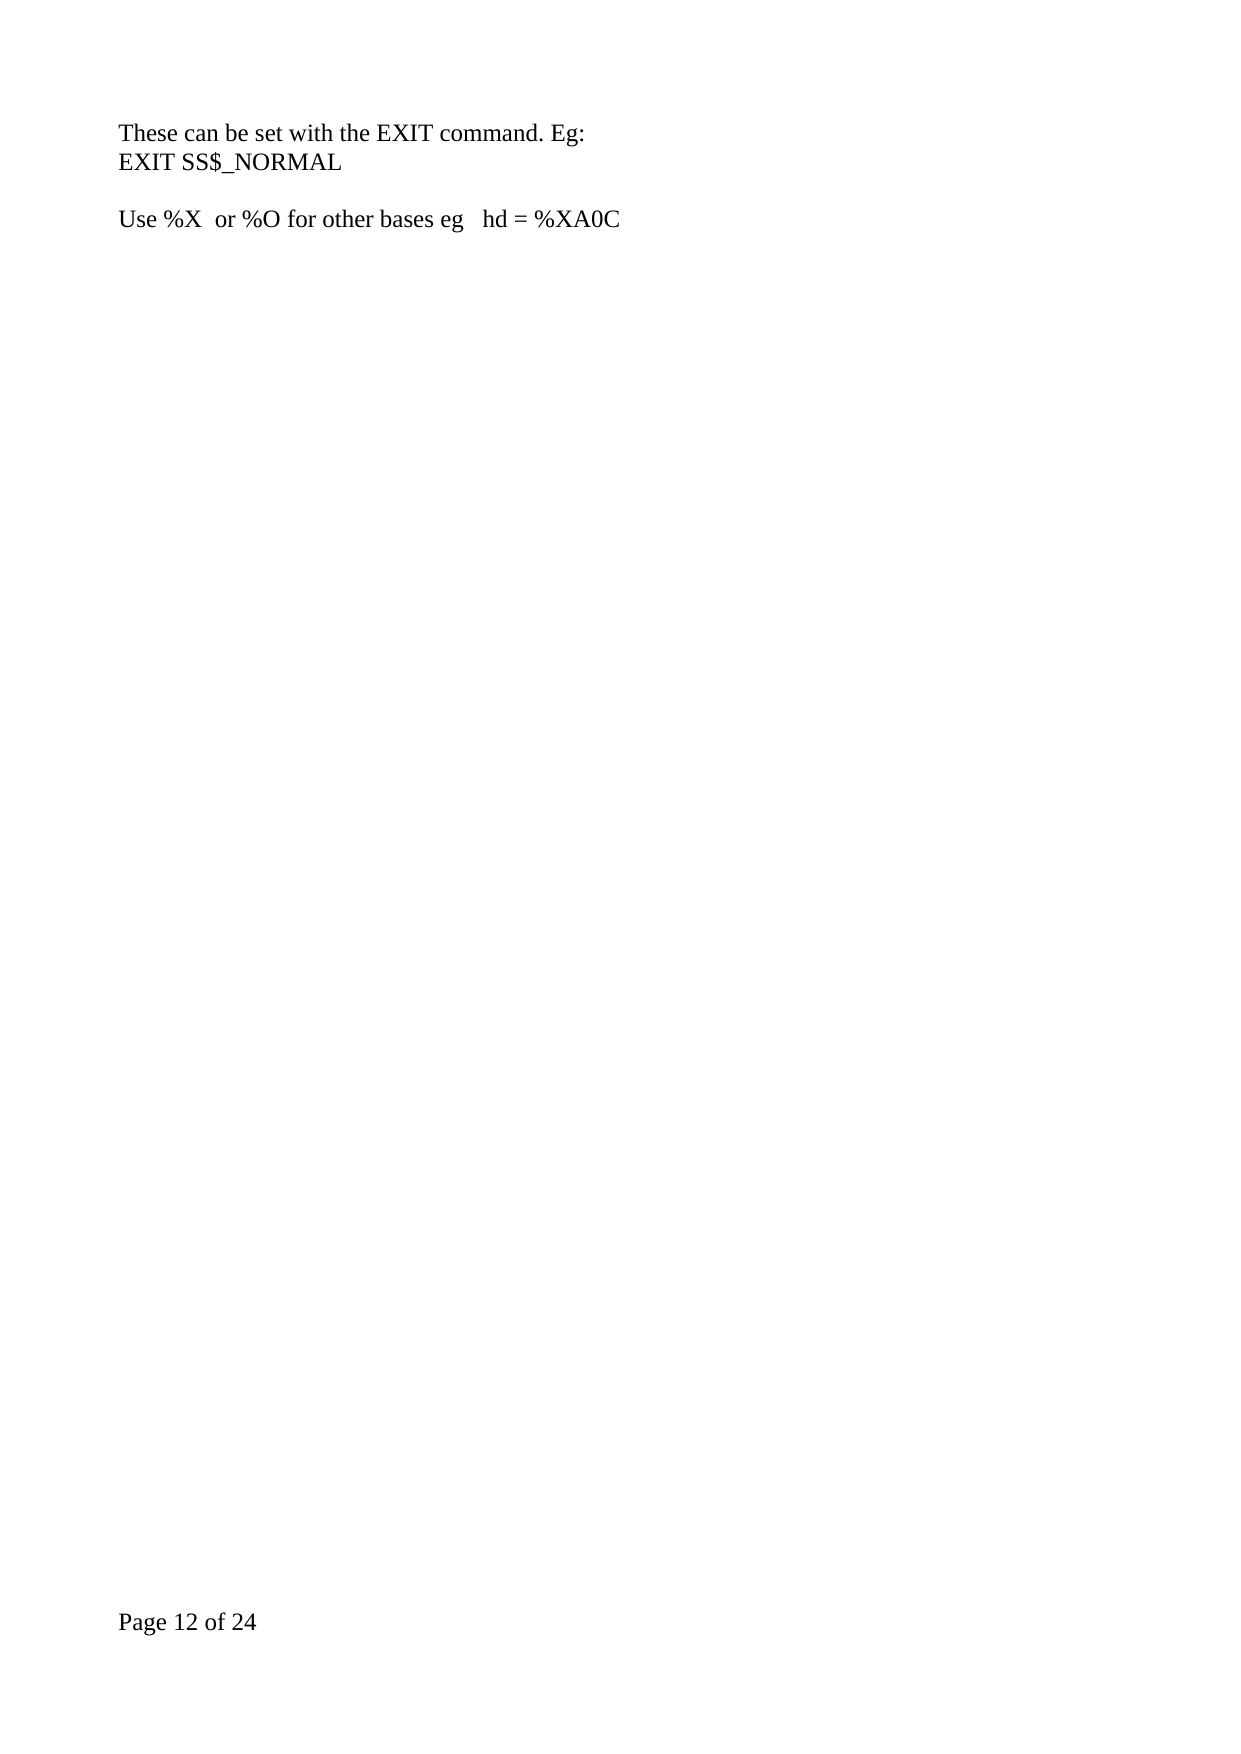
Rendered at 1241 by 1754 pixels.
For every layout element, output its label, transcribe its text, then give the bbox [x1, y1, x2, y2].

text These can be set with the EXIT command. Eg: [118, 118, 1122, 147]
text EXIT SS$_NORMAL [118, 147, 1122, 176]
text Use %X or %O for other bases eg hd = %XA0C [118, 204, 1122, 233]
